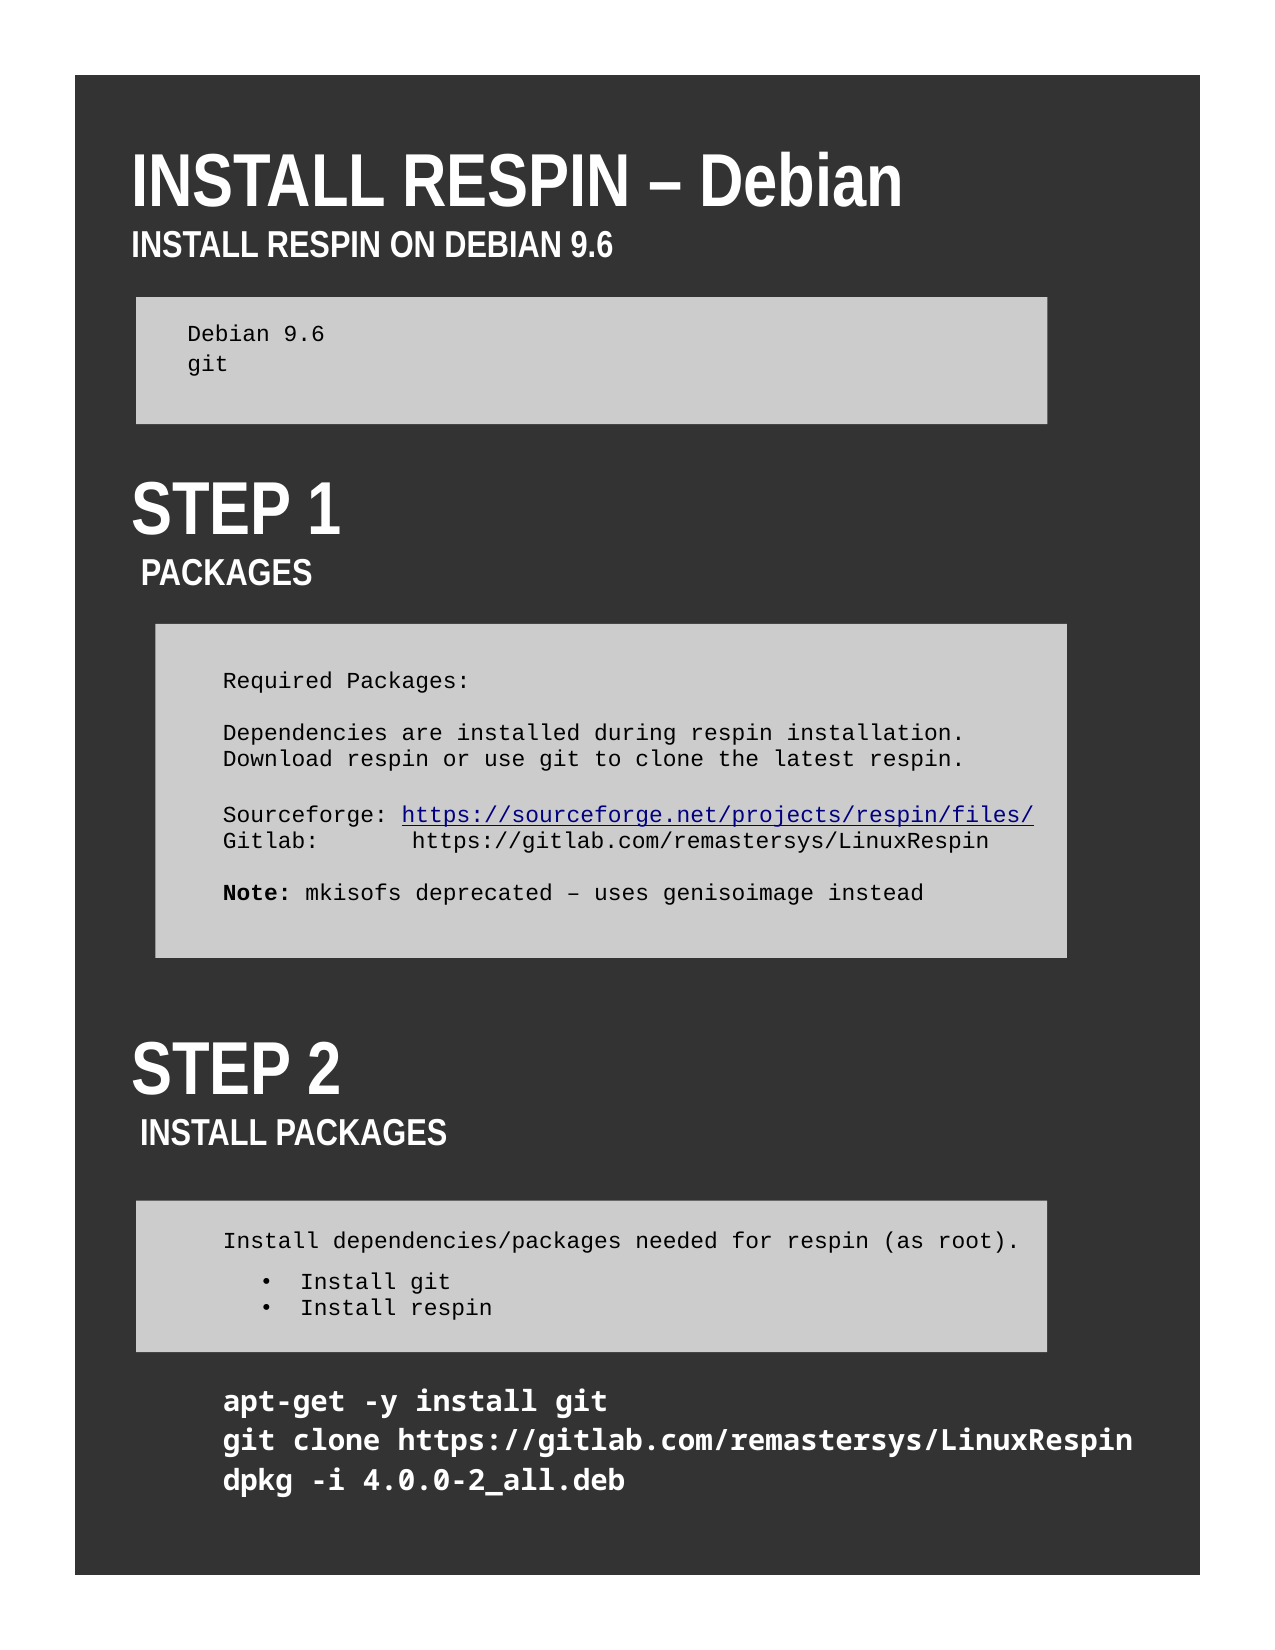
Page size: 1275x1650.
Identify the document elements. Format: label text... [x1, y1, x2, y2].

list Install respin [1048, 1296, 1200, 1322]
text Download respin or use git to clone the latest respin. [1067, 748, 1200, 774]
text Note: mkisofs deprecated – uses genisoimage instead [75, 882, 155, 907]
text Note: mkisofs deprecated – uses genisoimage instead [1067, 882, 1200, 907]
text Gitlab: https://gitlab.com/remastersys/LinuxRespin [1067, 830, 1200, 856]
text Debian 9.6 [75, 318, 136, 348]
text Sourceforge: https://sourceforge.net/projects/respin/files/ [75, 799, 155, 830]
text dpkg -i 4.0.0-2_all.deb [75, 1459, 1200, 1499]
text Debian 9.6 [1048, 318, 1144, 348]
text STEP 2 [131, 1024, 1200, 1110]
text apt-get -y install git [75, 1380, 1200, 1419]
text Download respin or use git to clone the latest respin. [75, 748, 155, 774]
text git [1048, 348, 1144, 378]
text Sourceforge: https://sourceforge.net/projects/respin/files/ [1067, 799, 1200, 830]
list Install git [1048, 1270, 1200, 1296]
text Install dependencies/packages needed for respin (as root). [1048, 1225, 1200, 1255]
text STEP 1 [131, 464, 1144, 551]
text INSTALL PACKAGES [131, 1110, 1200, 1153]
text Dependencies are installed during respin installation. [1067, 722, 1200, 748]
text Required Packages: [1067, 666, 1200, 696]
text INSTALL RESPIN ON DEBIAN 9.6 [131, 222, 1144, 265]
text Required Packages: [75, 666, 155, 696]
text INSTALL RESPIN – Debian [131, 136, 1144, 222]
text Dependencies are installed during respin installation. [75, 722, 155, 748]
text git clone https://gitlab.com/remastersys/LinuxRespin [75, 1419, 1200, 1459]
text PACKAGES [141, 551, 1144, 593]
text Install dependencies/packages needed for respin (as root). [75, 1225, 136, 1255]
text git [75, 348, 136, 378]
text Gitlab: https://gitlab.com/remastersys/LinuxRespin [75, 830, 155, 856]
